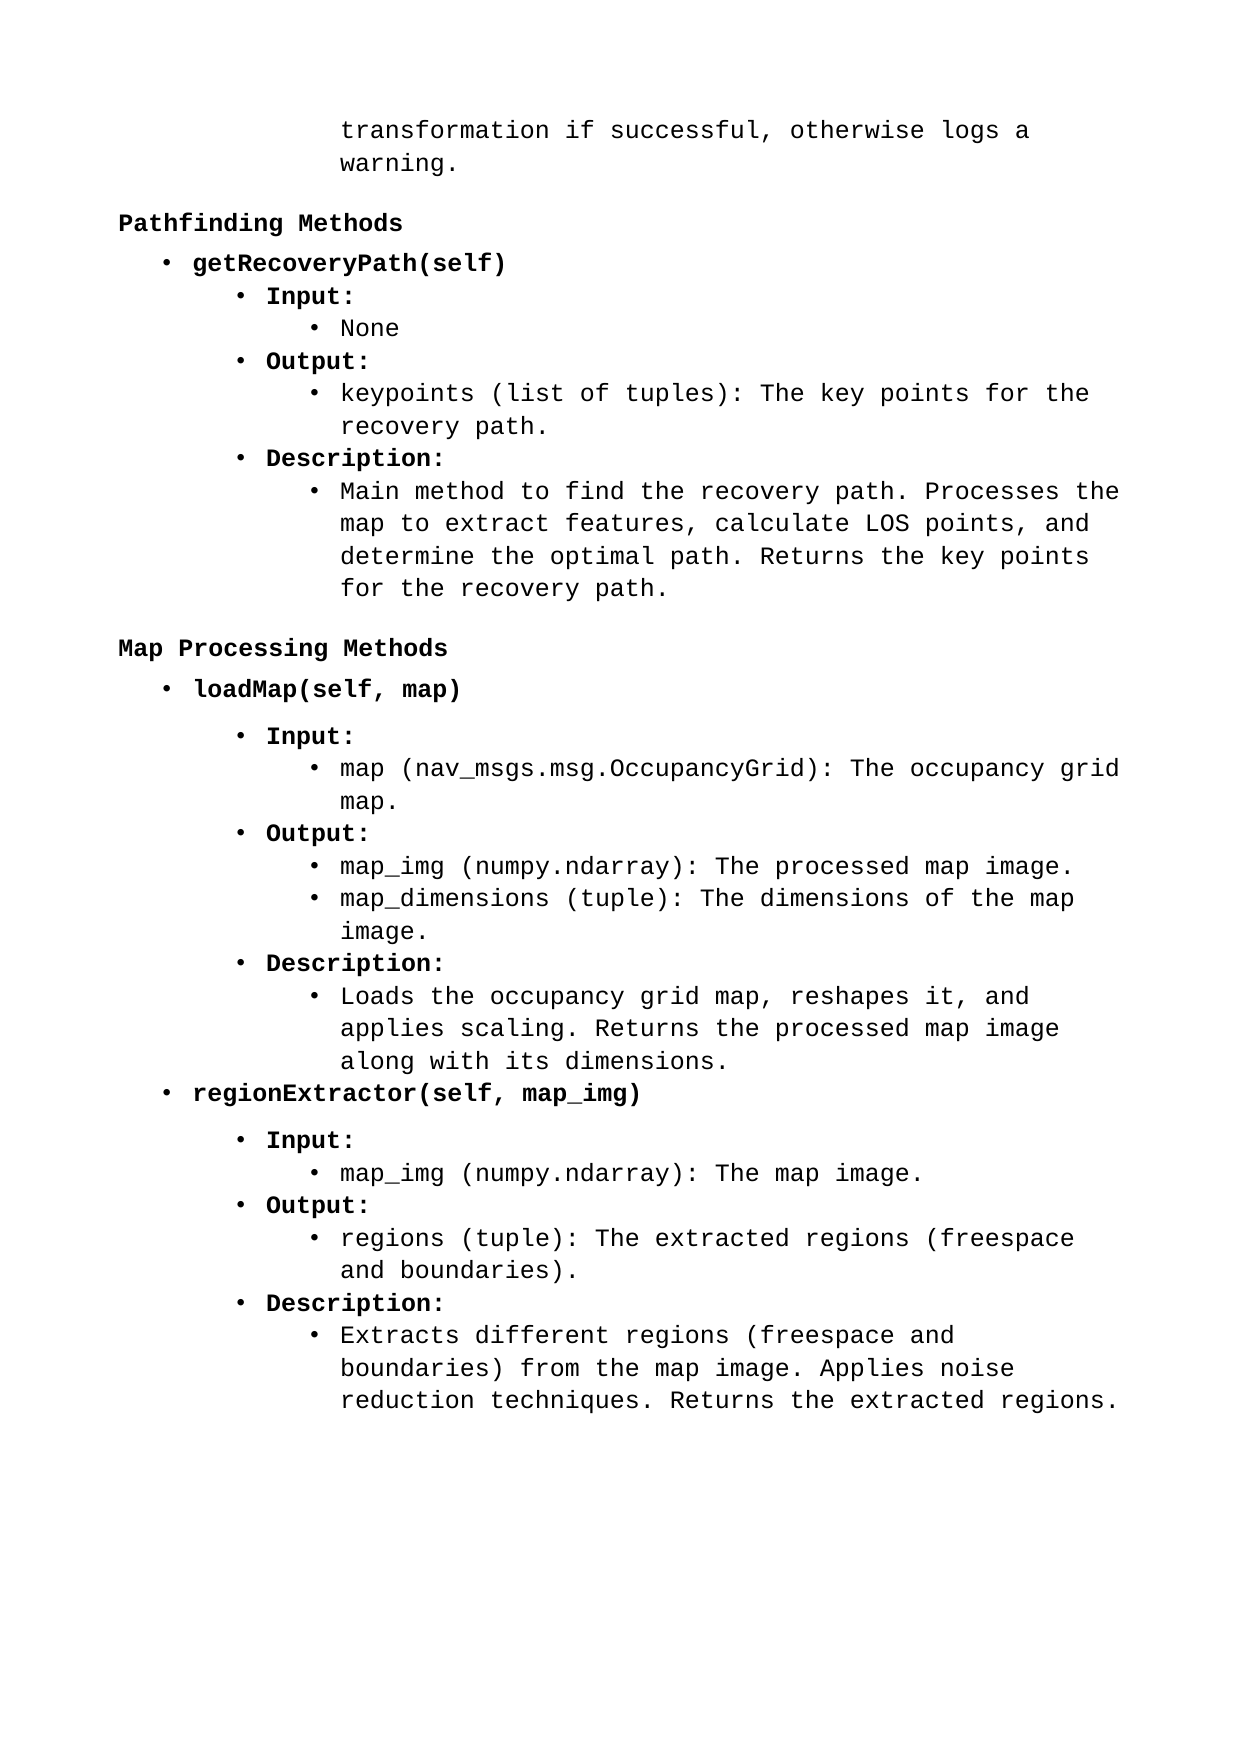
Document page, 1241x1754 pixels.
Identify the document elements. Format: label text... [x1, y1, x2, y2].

list Description: [236, 1291, 1122, 1319]
list map (nav_msgs.msg.OccupancyGrid): The occupancy grid map. [310, 756, 1122, 817]
list Output: [236, 1193, 1122, 1221]
list map_img (numpy.ndarray): The map image. [310, 1161, 1122, 1189]
list map_img (numpy.ndarray): The processed map image. [310, 853, 1122, 882]
list Input: [236, 1128, 1122, 1156]
list regionExtractor(self, map_img) [162, 1081, 1122, 1109]
list Input: [236, 723, 1122, 752]
list Description: [236, 951, 1122, 979]
subtitle Map Processing Methods [118, 636, 1122, 664]
list transformation if successful, otherwise logs a warning. [310, 118, 1122, 179]
list Loads the occupancy grid map, reshapes it, and applies scaling. Returns the processed map image along with its dimensions. [310, 983, 1122, 1077]
list Output: [236, 348, 1122, 377]
subtitle Pathfinding Methods [118, 210, 1122, 238]
list None [310, 316, 1122, 344]
list Output: [236, 821, 1122, 849]
list Input: [236, 283, 1122, 312]
list loadMap(self, map) [162, 676, 1122, 705]
list keypoints (list of tuples): The key points for the recovery path. [310, 381, 1122, 442]
list Description: [236, 446, 1122, 474]
list Extracts different regions (freespace and boundaries) from the map image. Applies noise reduction techniques. Returns the extracted regions. [310, 1323, 1122, 1416]
list regions (tuple): The extracted regions (freespace and boundaries). [310, 1226, 1122, 1286]
list getRecoveryPath(self) [162, 251, 1122, 279]
list Main method to find the recovery path. Processes the map to extract features, calculate LOS points, and determine the optimal path. Returns the key points for the recovery path. [310, 478, 1122, 604]
list map_dimensions (tuple): The dimensions of the map image. [310, 886, 1122, 947]
